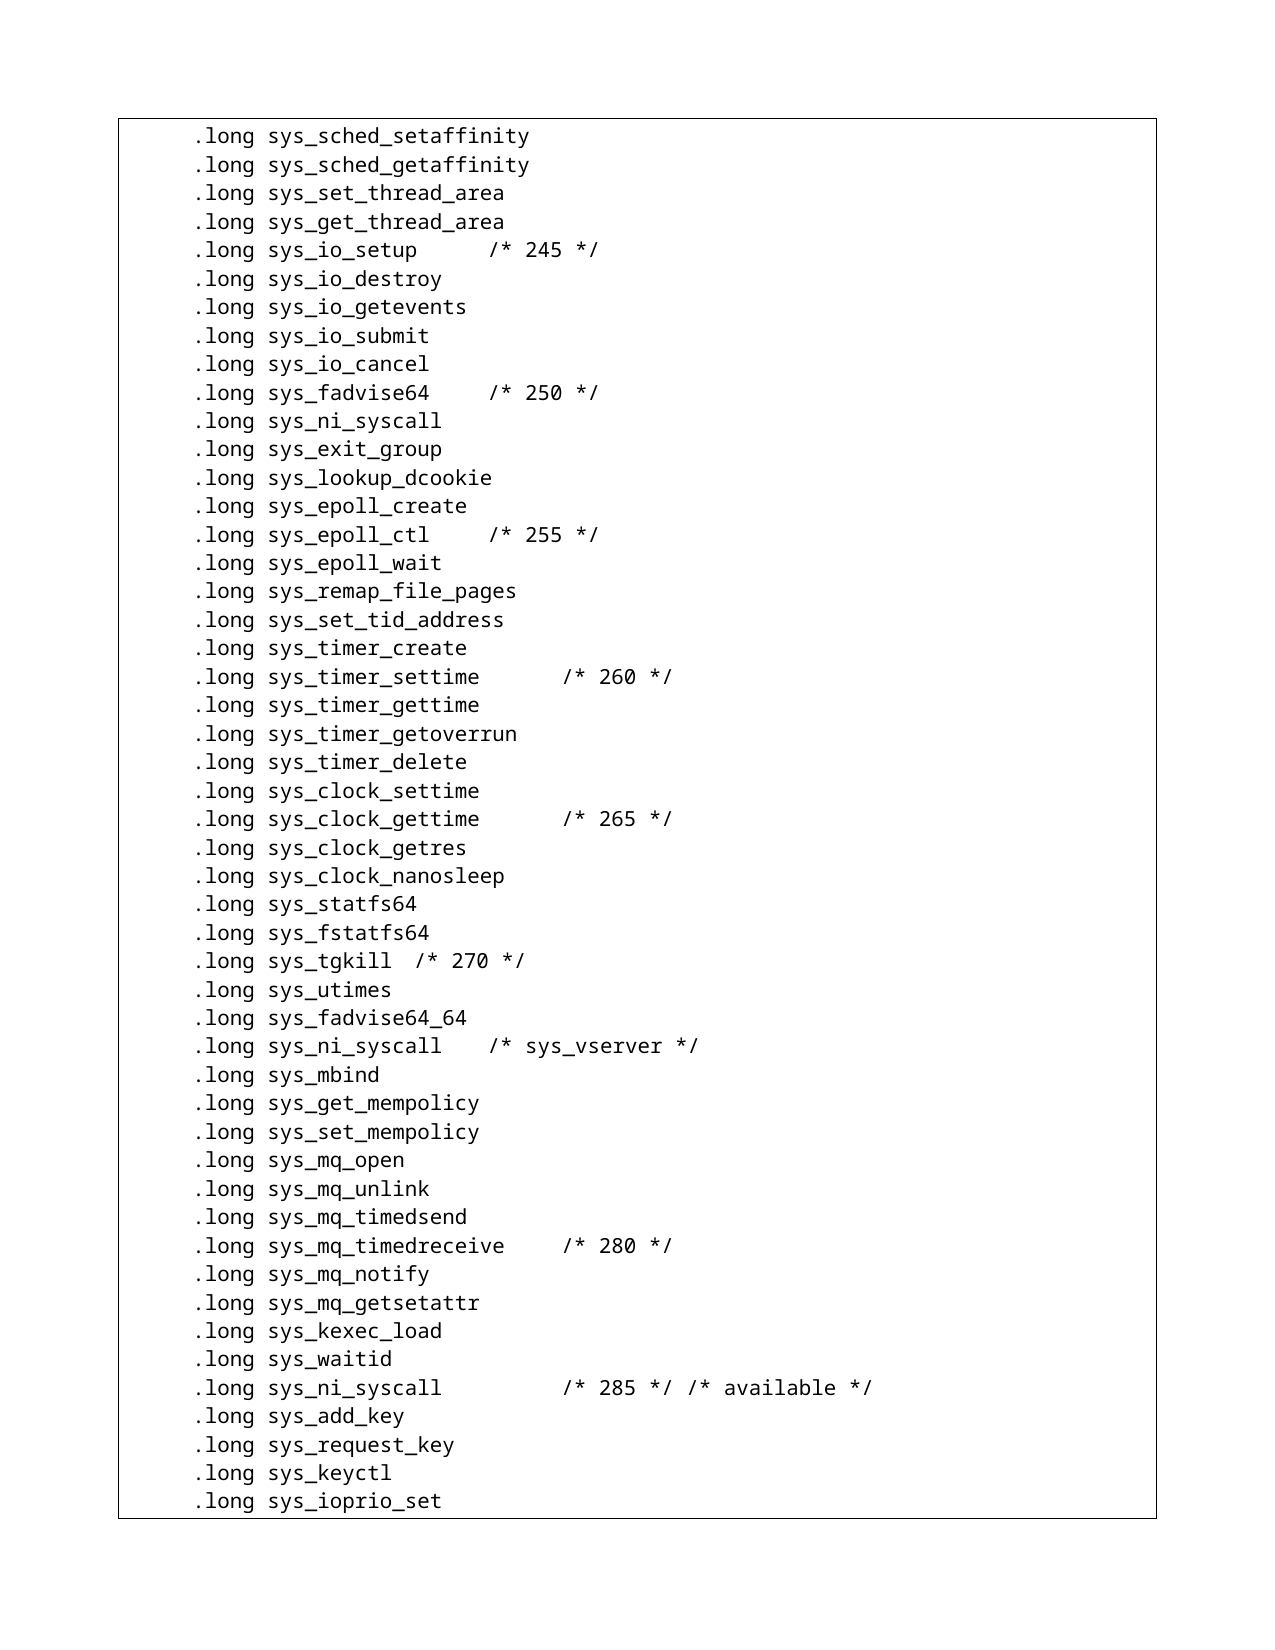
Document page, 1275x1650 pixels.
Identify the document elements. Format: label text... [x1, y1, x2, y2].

text .long sys_mbind [119, 1057, 1156, 1085]
text .long sys_ni_syscall [119, 402, 1156, 431]
text .long sys_tgkill /* 270 */ [119, 943, 1156, 971]
text .long sys_mq_getsetattr [119, 1284, 1156, 1312]
text .long sys_sched_setaffinity [119, 119, 1156, 147]
text .long sys_ni_syscall /* sys_vserver */ [119, 1028, 1156, 1057]
text .long sys_io_getevents [119, 289, 1156, 317]
text .long sys_ni_syscall /* 285 */ /* available */ [119, 1369, 1156, 1398]
text .long sys_mq_timedreceive /* 280 */ [119, 1227, 1156, 1256]
text .long sys_clock_getres [119, 829, 1156, 857]
text .long sys_timer_gettime [119, 687, 1156, 715]
text .long sys_mq_open [119, 1142, 1156, 1170]
text .long sys_kexec_load [119, 1312, 1156, 1341]
text .long sys_add_key [119, 1398, 1156, 1426]
text .long sys_fadvise64_64 [119, 1000, 1156, 1028]
text .long sys_statfs64 [119, 886, 1156, 914]
text .long sys_fadvise64 /* 250 */ [119, 374, 1156, 402]
text .long sys_set_thread_area [119, 175, 1156, 203]
text .long sys_waitid [119, 1341, 1156, 1369]
text .long sys_timer_create [119, 630, 1156, 658]
text .long sys_request_key [119, 1426, 1156, 1455]
text .long sys_epoll_create [119, 488, 1156, 516]
text .long sys_io_setup /* 245 */ [119, 232, 1156, 260]
text .long sys_clock_nanosleep [119, 857, 1156, 886]
text .long sys_timer_getoverrun [119, 715, 1156, 744]
text .long sys_ioprio_set [119, 1483, 1156, 1518]
text .long sys_get_mempolicy [119, 1085, 1156, 1113]
text .long sys_io_destroy [119, 260, 1156, 289]
text .long sys_epoll_ctl /* 255 */ [119, 516, 1156, 545]
text .long sys_io_submit [119, 317, 1156, 346]
text .long sys_sched_getaffinity [119, 147, 1156, 175]
text .long sys_mq_notify [119, 1256, 1156, 1284]
text .long sys_keyctl [119, 1455, 1156, 1483]
text .long sys_clock_settime [119, 772, 1156, 801]
text .long sys_get_thread_area [119, 203, 1156, 232]
text .long sys_mq_unlink [119, 1170, 1156, 1199]
text .long sys_clock_gettime /* 265 */ [119, 801, 1156, 829]
text .long sys_utimes [119, 971, 1156, 1000]
text .long sys_epoll_wait [119, 545, 1156, 573]
text .long sys_set_tid_address [119, 602, 1156, 630]
text .long sys_fstatfs64 [119, 914, 1156, 943]
text .long sys_set_mempolicy [119, 1113, 1156, 1142]
text .long sys_lookup_dcookie [119, 459, 1156, 488]
text .long sys_mq_timedsend [119, 1199, 1156, 1227]
text .long sys_exit_group [119, 431, 1156, 459]
text .long sys_remap_file_pages [119, 573, 1156, 602]
text .long sys_timer_settime /* 260 */ [119, 658, 1156, 687]
text .long sys_timer_delete [119, 744, 1156, 772]
text .long sys_io_cancel [119, 346, 1156, 374]
